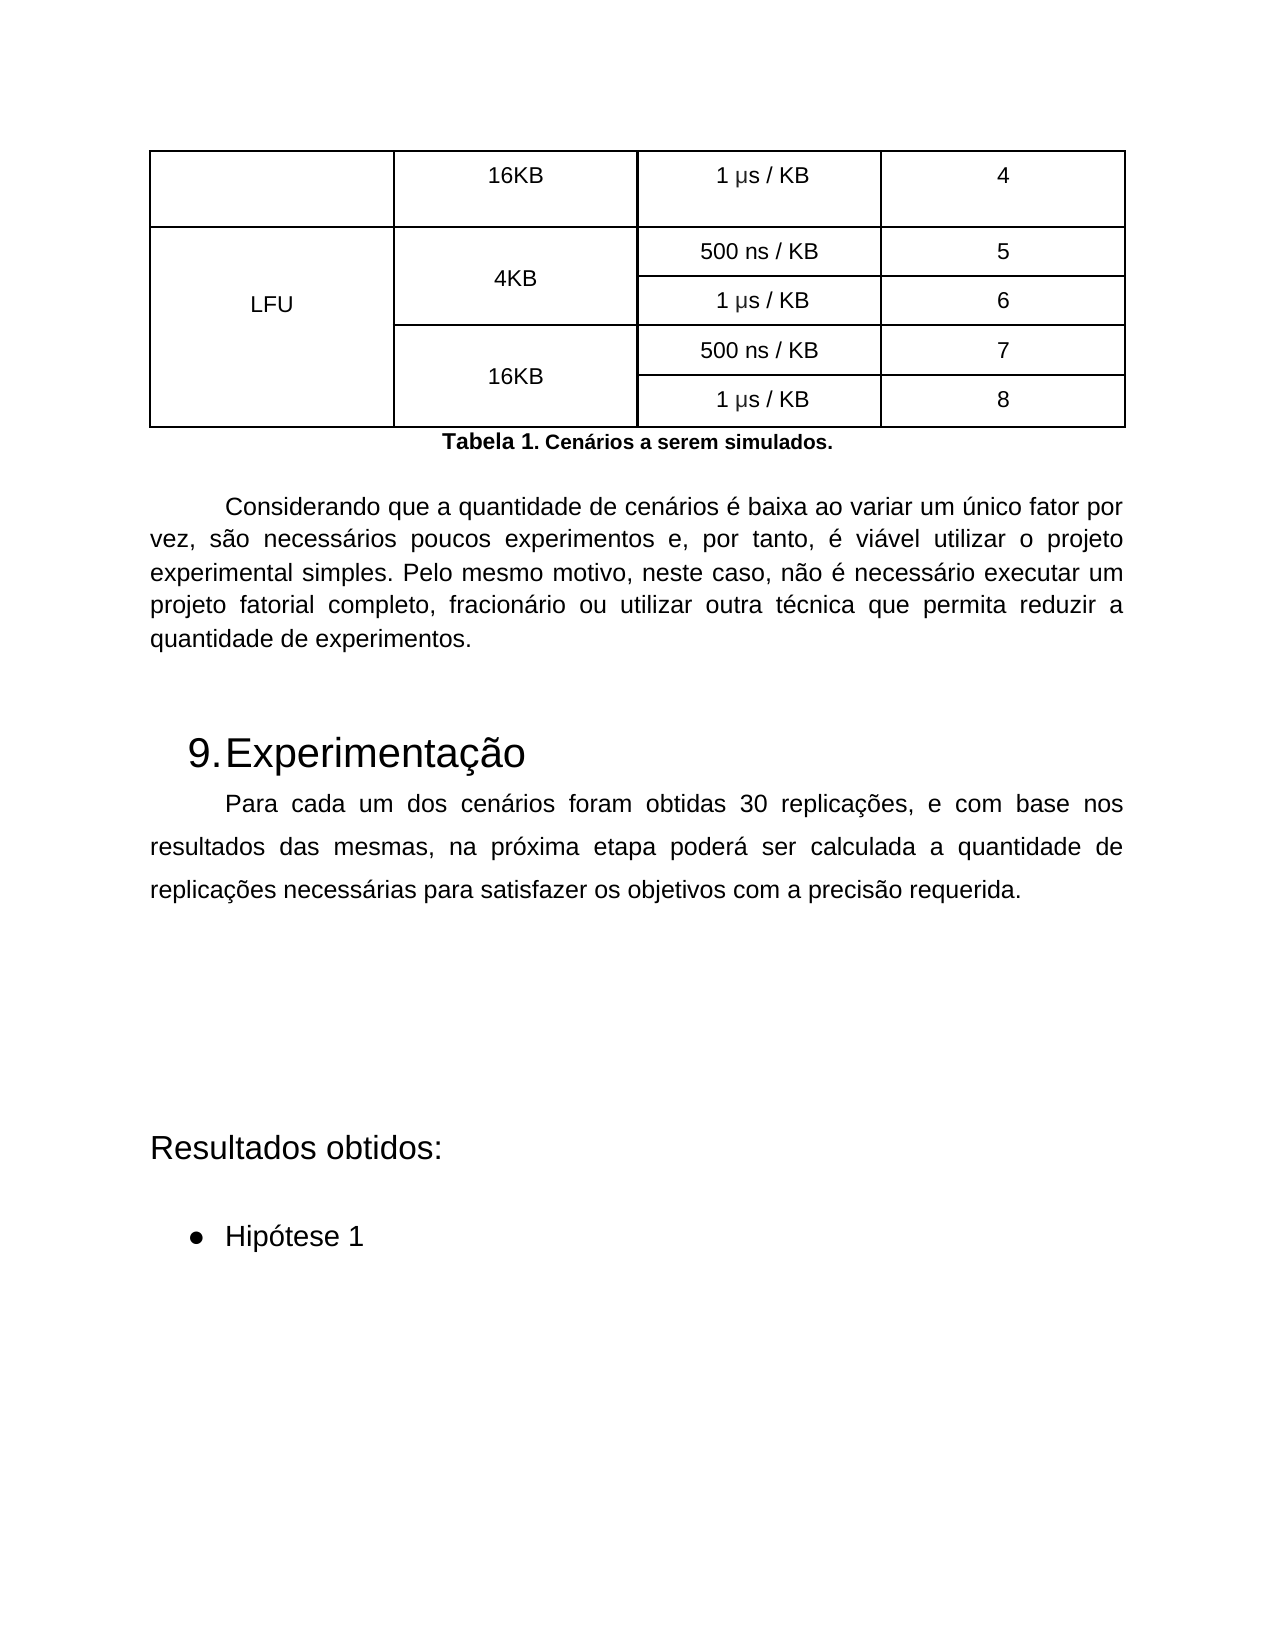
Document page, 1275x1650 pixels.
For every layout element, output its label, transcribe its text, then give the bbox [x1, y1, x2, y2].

table_cell 1 μs / KB [639, 152, 880, 226]
table_cell 8 [882, 376, 1124, 426]
table_cell 500 ns / KB [639, 326, 880, 373]
table_cell 6 [882, 277, 1124, 324]
table_cell 500 ns / KB [639, 228, 880, 275]
table_cell 4KB [395, 228, 636, 324]
table_cell [151, 152, 393, 226]
table_cell LFU [151, 228, 393, 426]
text Tabela 1. Cenários a serem simulados. [150, 428, 1125, 454]
table_cell 1 μs / KB [639, 277, 880, 324]
table_cell 1 μs / KB [639, 376, 880, 426]
text Considerando que a quantidade de cenários é baixa ao variar um único fator por vez, são necessários poucos experimentos e, por tanto, é viável utilizar o projeto experimental simples. Pelo mesmo motivo, neste caso, não é necessário executar um projeto fatorial completo, fracionário ou utilizar outra técnica que permita reduzir a quantidade de experimentos. [150, 491, 1125, 652]
table_cell 16KB [395, 326, 636, 426]
text Para cada um dos cenários foram obtidas 30 replicações, e com base nos resultados das mesmas, na próxima etapa poderá ser calculada a quantidade de replicações necessárias para satisfazer os objetivos com a precisão requerida. [150, 789, 1125, 904]
subtitle Hipótese 1 [187, 1219, 1125, 1253]
table_cell 16KB [395, 152, 636, 226]
table_cell 5 [882, 228, 1124, 275]
subtitle Resultados obtidos: [150, 1128, 1125, 1167]
table_cell 4 [882, 152, 1124, 226]
table_cell 7 [882, 326, 1124, 373]
subtitle Experimentação [187, 728, 1125, 776]
